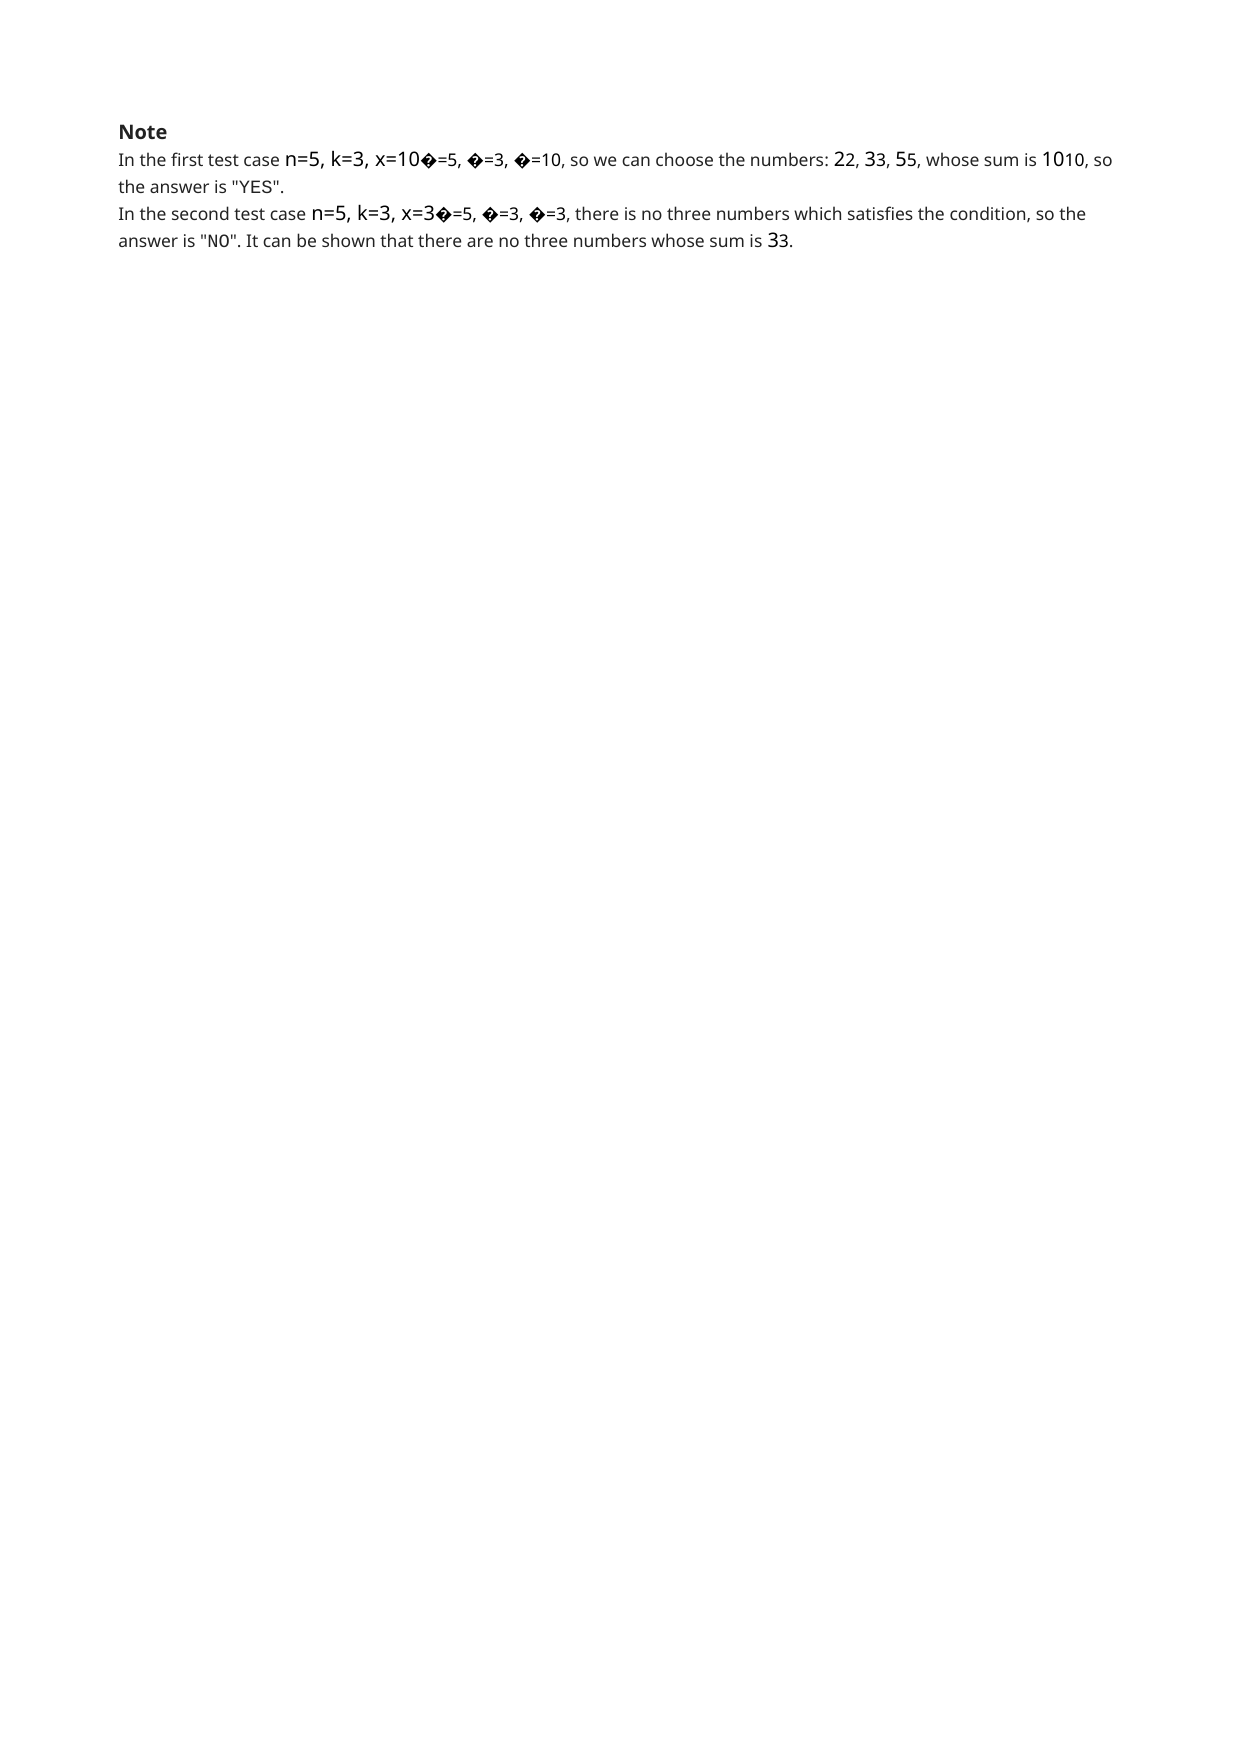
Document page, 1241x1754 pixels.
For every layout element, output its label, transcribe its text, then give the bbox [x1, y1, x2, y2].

text Note [118, 118, 1122, 145]
text In the second test case n=5, k=3, x=3�=5, �=3, �=3, there is no three numbers which satisfies the condition, so the answer is "NO". It can be shown that there are no three numbers whose sum is 33. [118, 199, 1122, 253]
text In the first test case n=5, k=3, x=10�=5, �=3, �=10, so we can choose the numbers: 22, 33, 55, whose sum is 1010, so the answer is "YES". [118, 145, 1122, 199]
